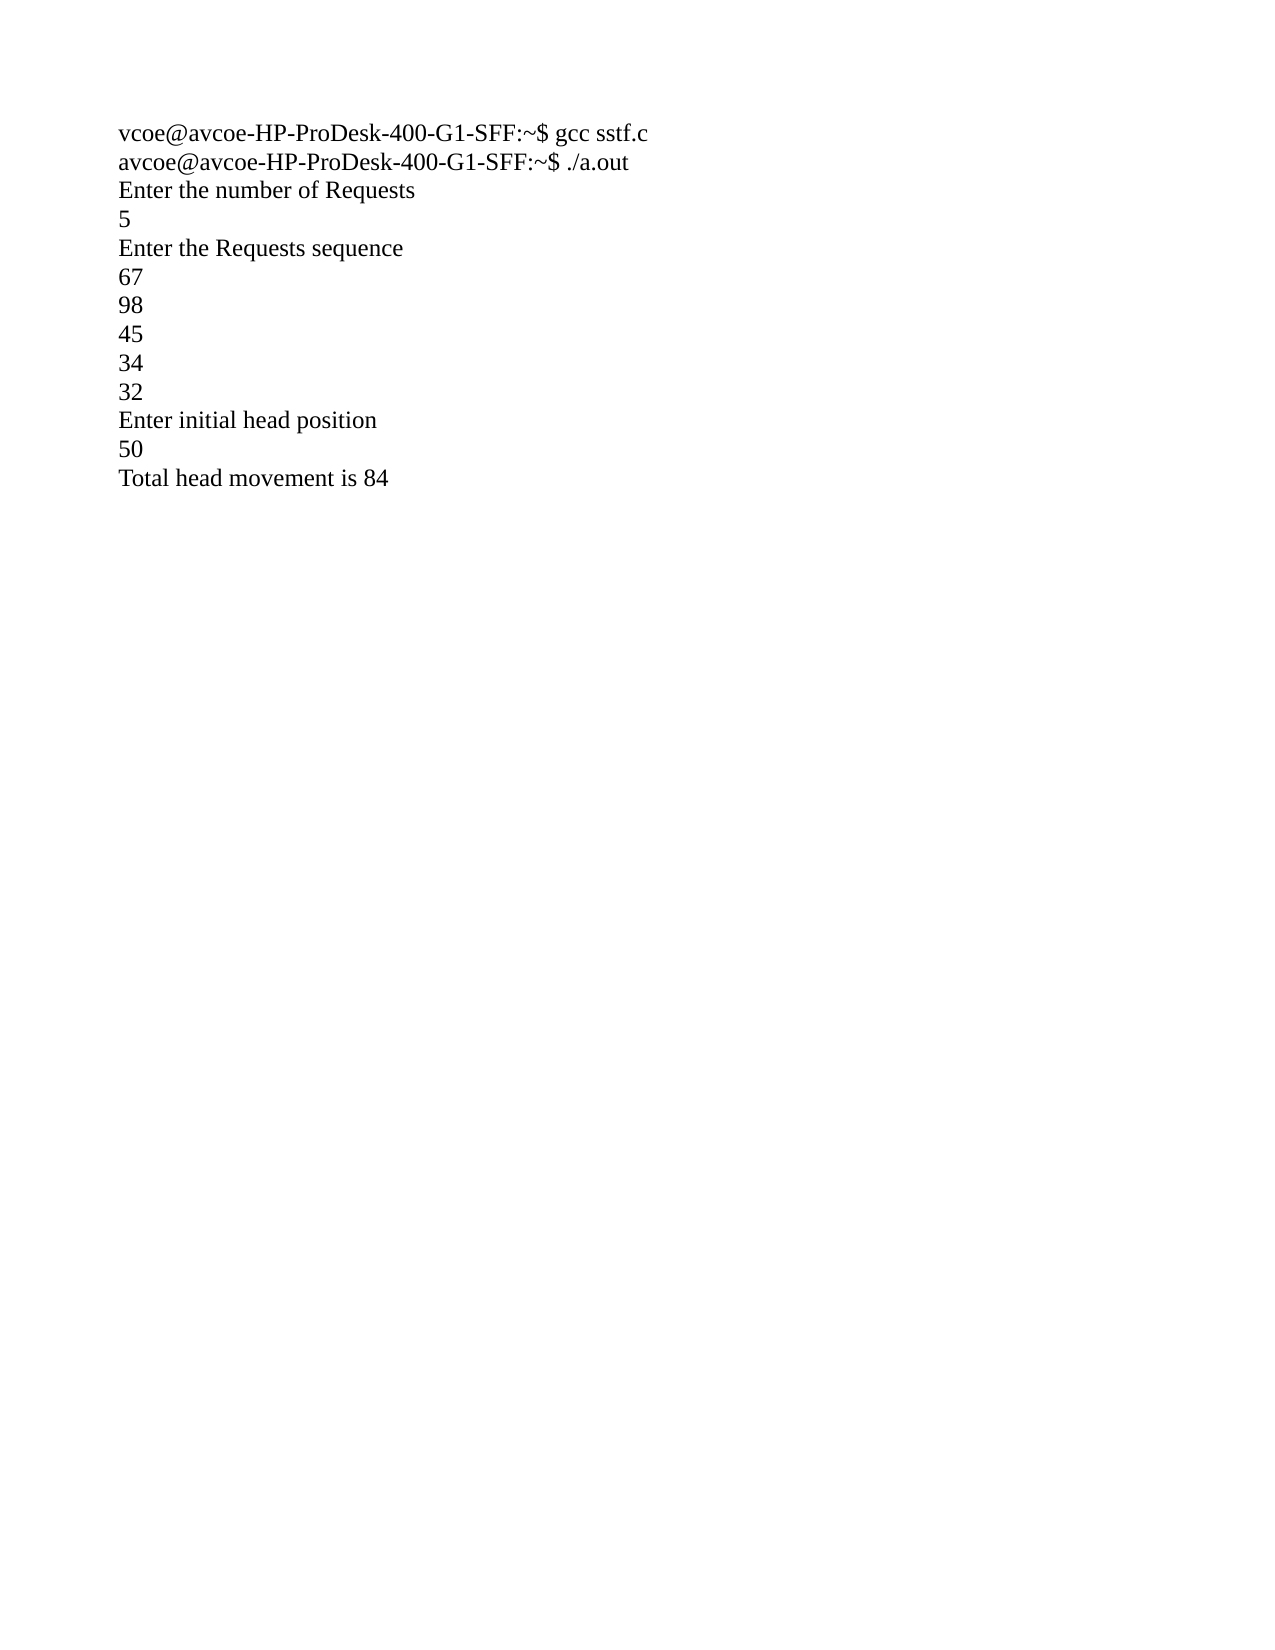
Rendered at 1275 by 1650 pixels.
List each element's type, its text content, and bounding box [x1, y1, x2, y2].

text 98 [118, 291, 1157, 319]
text 50 [118, 434, 1157, 463]
text Enter the Requests sequence [118, 233, 1157, 262]
text Total head movement is 84 [118, 463, 1157, 492]
text Enter initial head position [118, 406, 1157, 434]
text 5 [118, 204, 1157, 233]
text avcoe@avcoe-HP-ProDesk-400-G1-SFF:~$ ./a.out [118, 147, 1157, 176]
text 32 [118, 377, 1157, 406]
text vcoe@avcoe-HP-ProDesk-400-G1-SFF:~$ gcc sstf.c [118, 118, 1157, 147]
text 67 [118, 262, 1157, 291]
text Enter the number of Requests [118, 176, 1157, 204]
text 45 [118, 319, 1157, 348]
text 34 [118, 348, 1157, 377]
